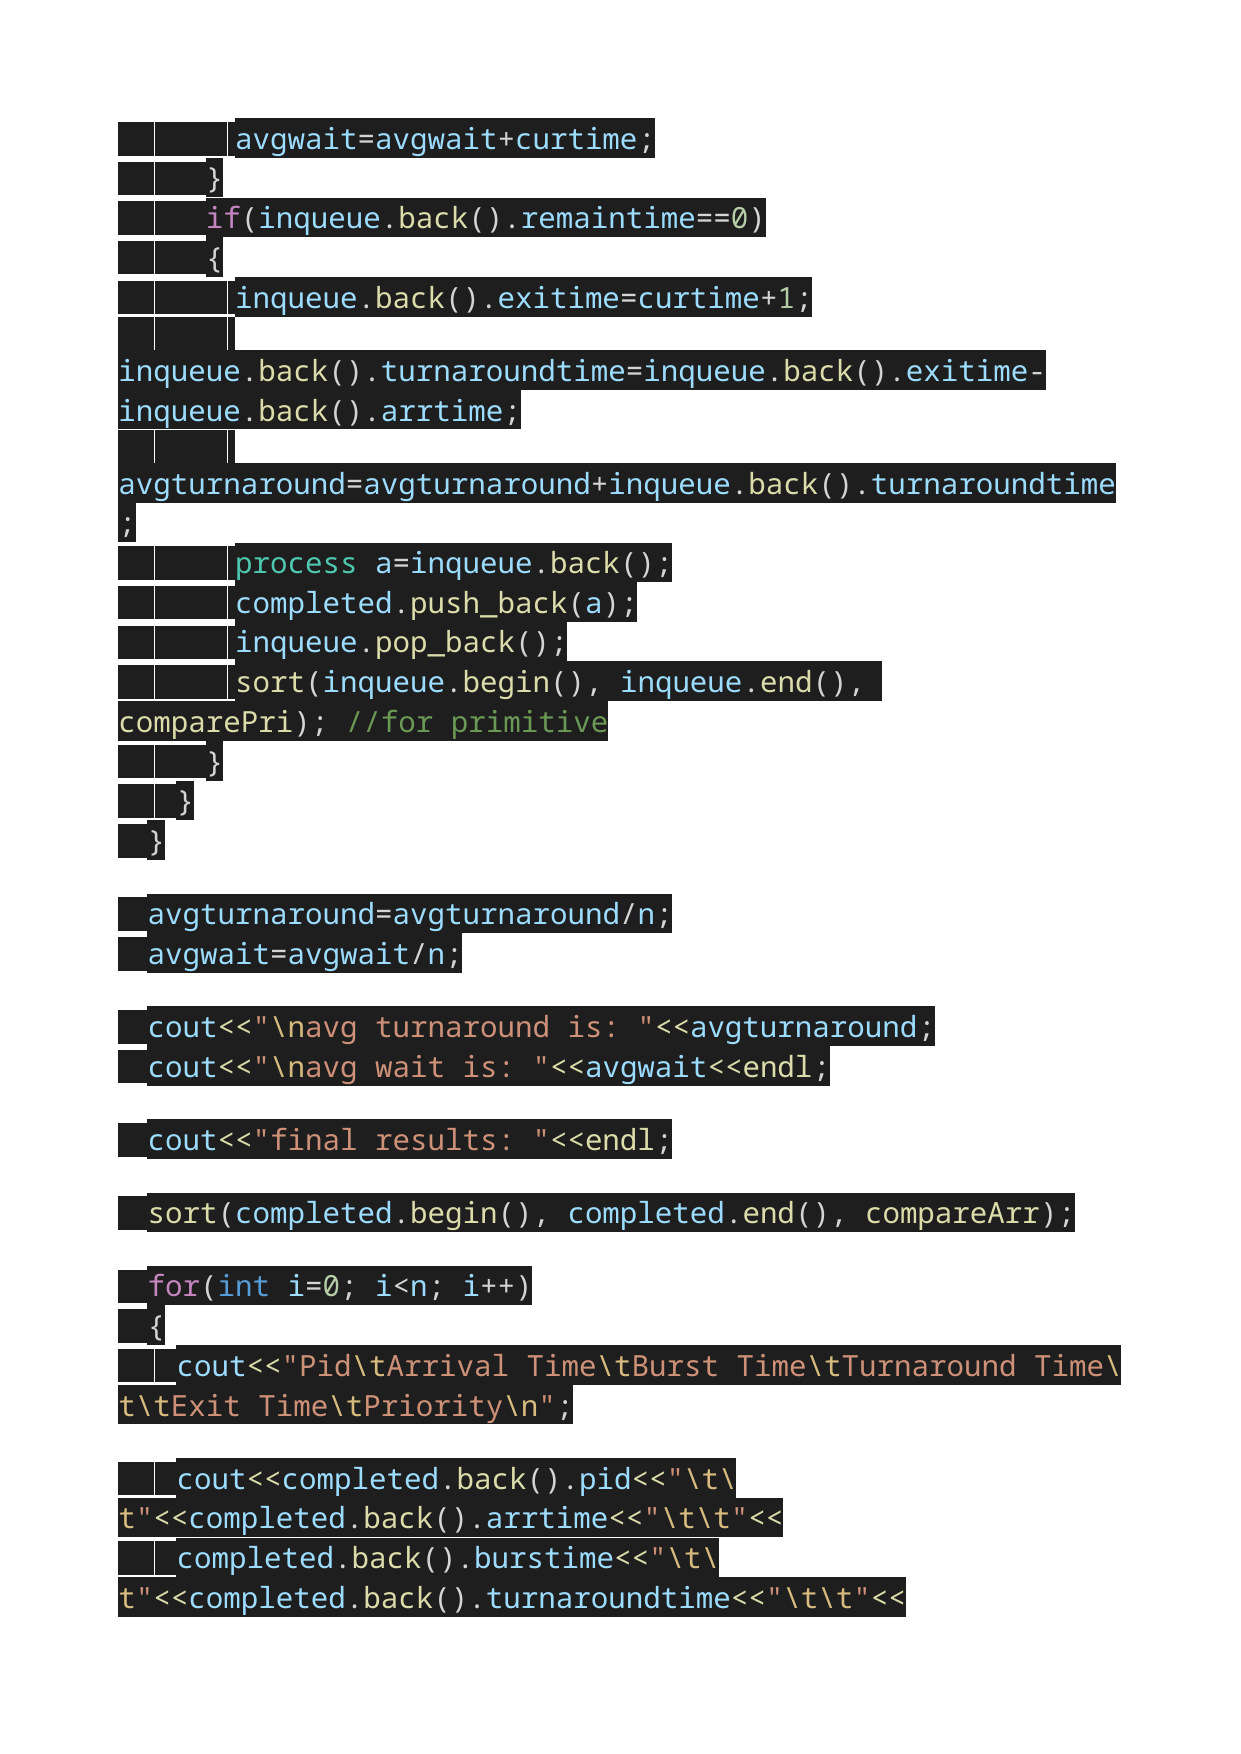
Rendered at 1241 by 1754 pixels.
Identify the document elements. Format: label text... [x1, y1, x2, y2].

text inqueue.back().turnaroundtime=inqueue.back().exitime-inqueue.back().arrtime; [118, 317, 1122, 429]
text avgwait=avgwait/n; [118, 933, 1122, 973]
text inqueue.back().exitime=curtime+1; [118, 277, 1122, 317]
text completed.push_back(a); [118, 582, 1122, 622]
text avgwait=avgwait+curtime; [118, 118, 1122, 158]
text { [118, 237, 1122, 277]
text avgturnaround=avgturnaround/n; [118, 893, 1122, 933]
text process a=inqueue.back(); [118, 542, 1122, 582]
text if(inqueue.back().remaintime==0) [118, 197, 1122, 237]
text completed.back().burstime<<"\t\t"<<completed.back().turnaroundtime<<"\t\t"<< [118, 1537, 1122, 1617]
text { [118, 1305, 1122, 1345]
text avgturnaround=avgturnaround+inqueue.back().turnaroundtime; [118, 429, 1122, 542]
text cout<<"final results: "<<endl; [118, 1119, 1122, 1159]
text } [118, 158, 1122, 197]
text sort(inqueue.begin(), inqueue.end(), comparePri); //for primitive [118, 661, 1122, 741]
text } [118, 741, 1122, 781]
text } [118, 820, 1122, 860]
text inqueue.pop_back(); [118, 622, 1122, 661]
text cout<<"\navg turnaround is: "<<avgturnaround; [118, 1006, 1122, 1046]
text sort(completed.begin(), completed.end(), compareArr); [118, 1192, 1122, 1232]
text cout<<"Pid\tArrival Time\tBurst Time\tTurnaround Time\t\tExit Time\tPriority\n"; [118, 1345, 1122, 1424]
text cout<<"\navg wait is: "<<avgwait<<endl; [118, 1046, 1122, 1086]
text } [118, 781, 1122, 820]
text cout<<completed.back().pid<<"\t\t"<<completed.back().arrtime<<"\t\t"<< [118, 1458, 1122, 1537]
text for(int i=0; i<n; i++) [118, 1266, 1122, 1305]
